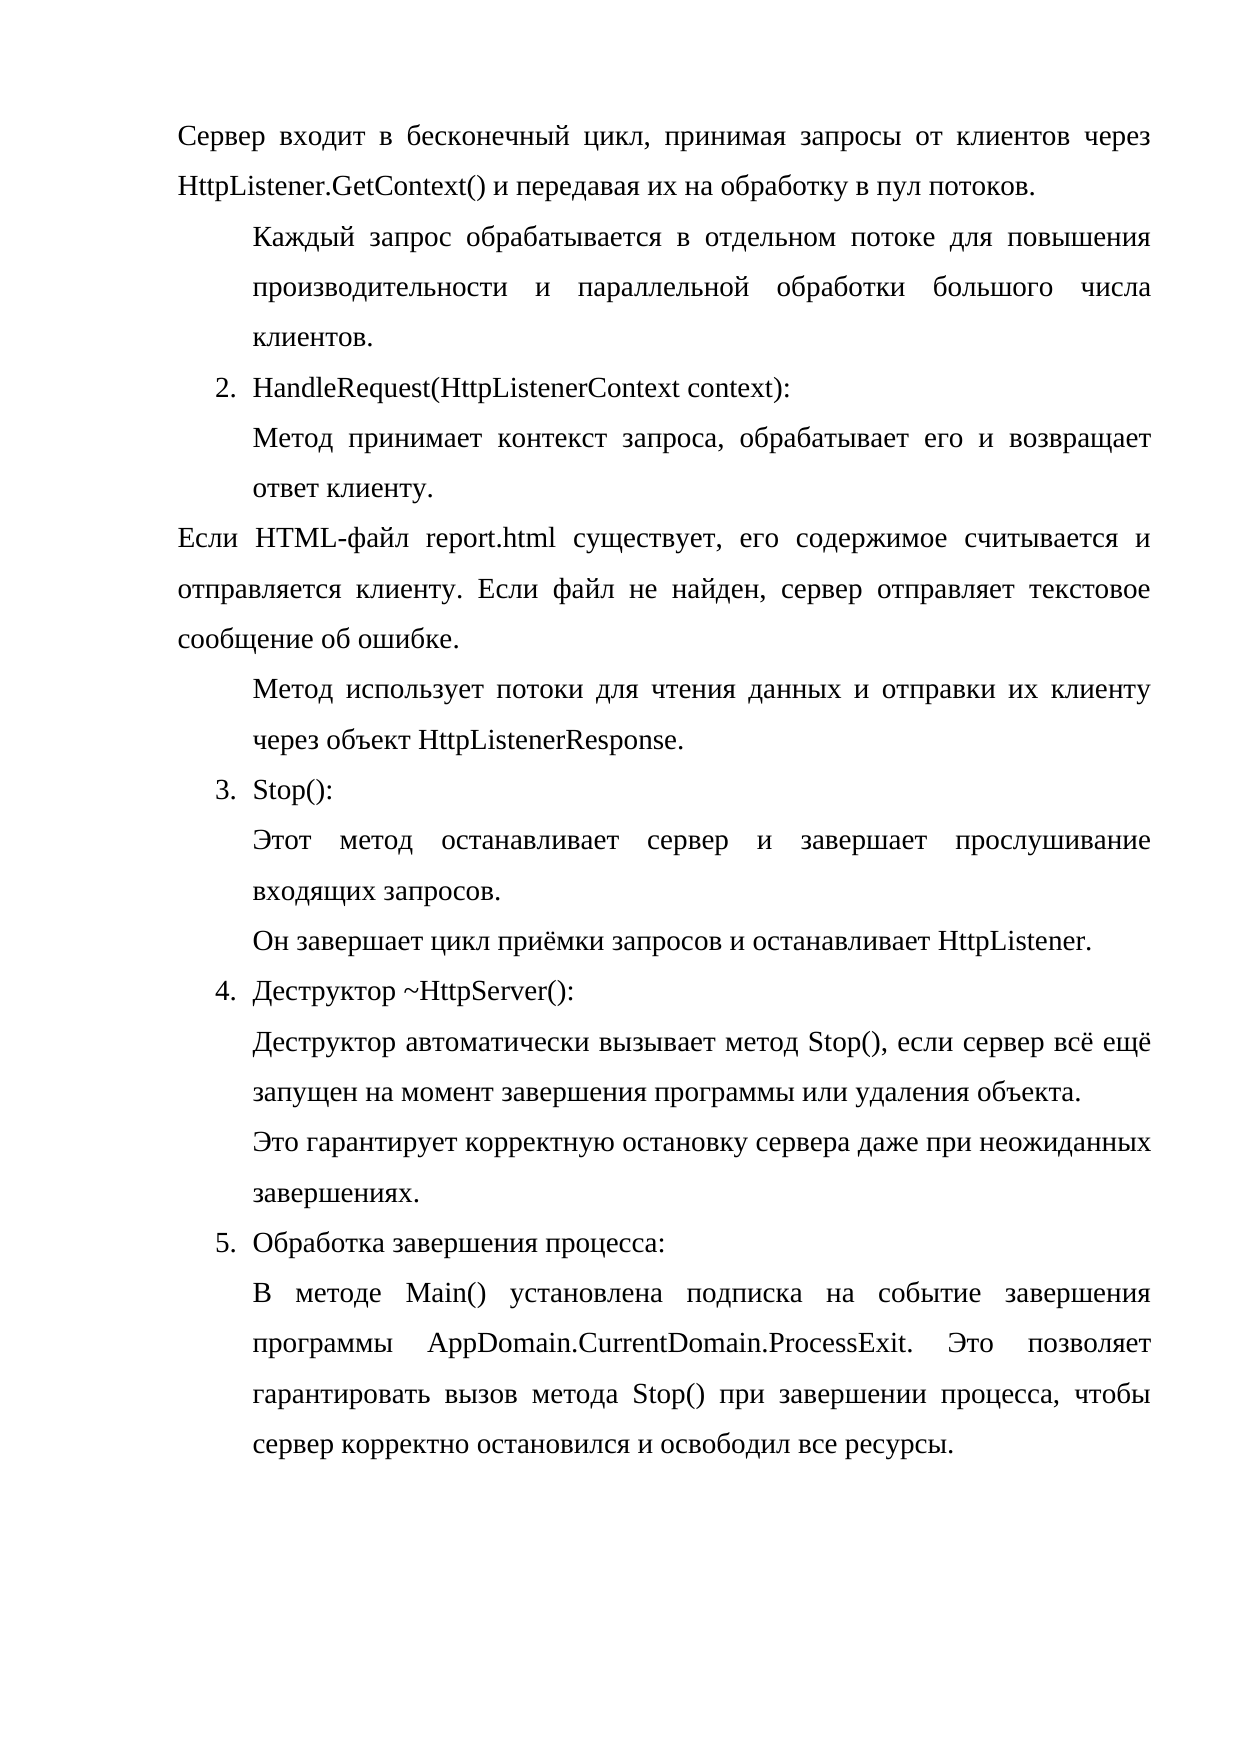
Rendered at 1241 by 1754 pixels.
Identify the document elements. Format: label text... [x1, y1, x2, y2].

list Это гарантирует корректную остановку сервера даже при неожиданных завершениях. [215, 1124, 1152, 1208]
list Stop(): Этот метод останавливает сервер и завершает прослушивание входящих запросов. [215, 772, 1152, 906]
list Каждый запрос обрабатывается в отдельном потоке для повышения производительности и параллельной обработки большого числа клиентов. [215, 219, 1152, 353]
list Деструктор автоматически вызывает метод Stop(), если сервер всё ещё запущен на момент завершения программы или удаления объекта. [215, 1024, 1152, 1108]
list Он завершает цикл приёмки запросов и останавливает HttpListener. [215, 923, 1152, 957]
list Метод использует потоки для чтения данных и отправки их клиенту через объект HttpListenerResponse. [215, 672, 1152, 755]
list HandleRequest(HttpListenerContext context): Метод принимает контекст запроса, обрабатывает его и возвращает ответ клиенту. [215, 370, 1152, 504]
list Если HTML-файл report.html существует, его содержимое считывается и отправляется клиенту. Если файл не найден, сервер отправляет текстовое сообщение об ошибке. [177, 521, 1152, 655]
list Деструктор ~HttpServer(): [215, 973, 1152, 1007]
list Обработка завершения процесса: [215, 1225, 1152, 1258]
list Сервер входит в бесконечный цикл, принимая запросы от клиентов через HttpListener.GetContext() и передавая их на обработку в пул потоков. [177, 118, 1152, 202]
list В методе Main() установлена подписка на событие завершения программы AppDomain.CurrentDomain.ProcessExit. Это позволяет гарантировать вызов метода Stop() при завершении процесса, чтобы сервер корректно остановился и освободил все ресурсы. [215, 1275, 1152, 1460]
